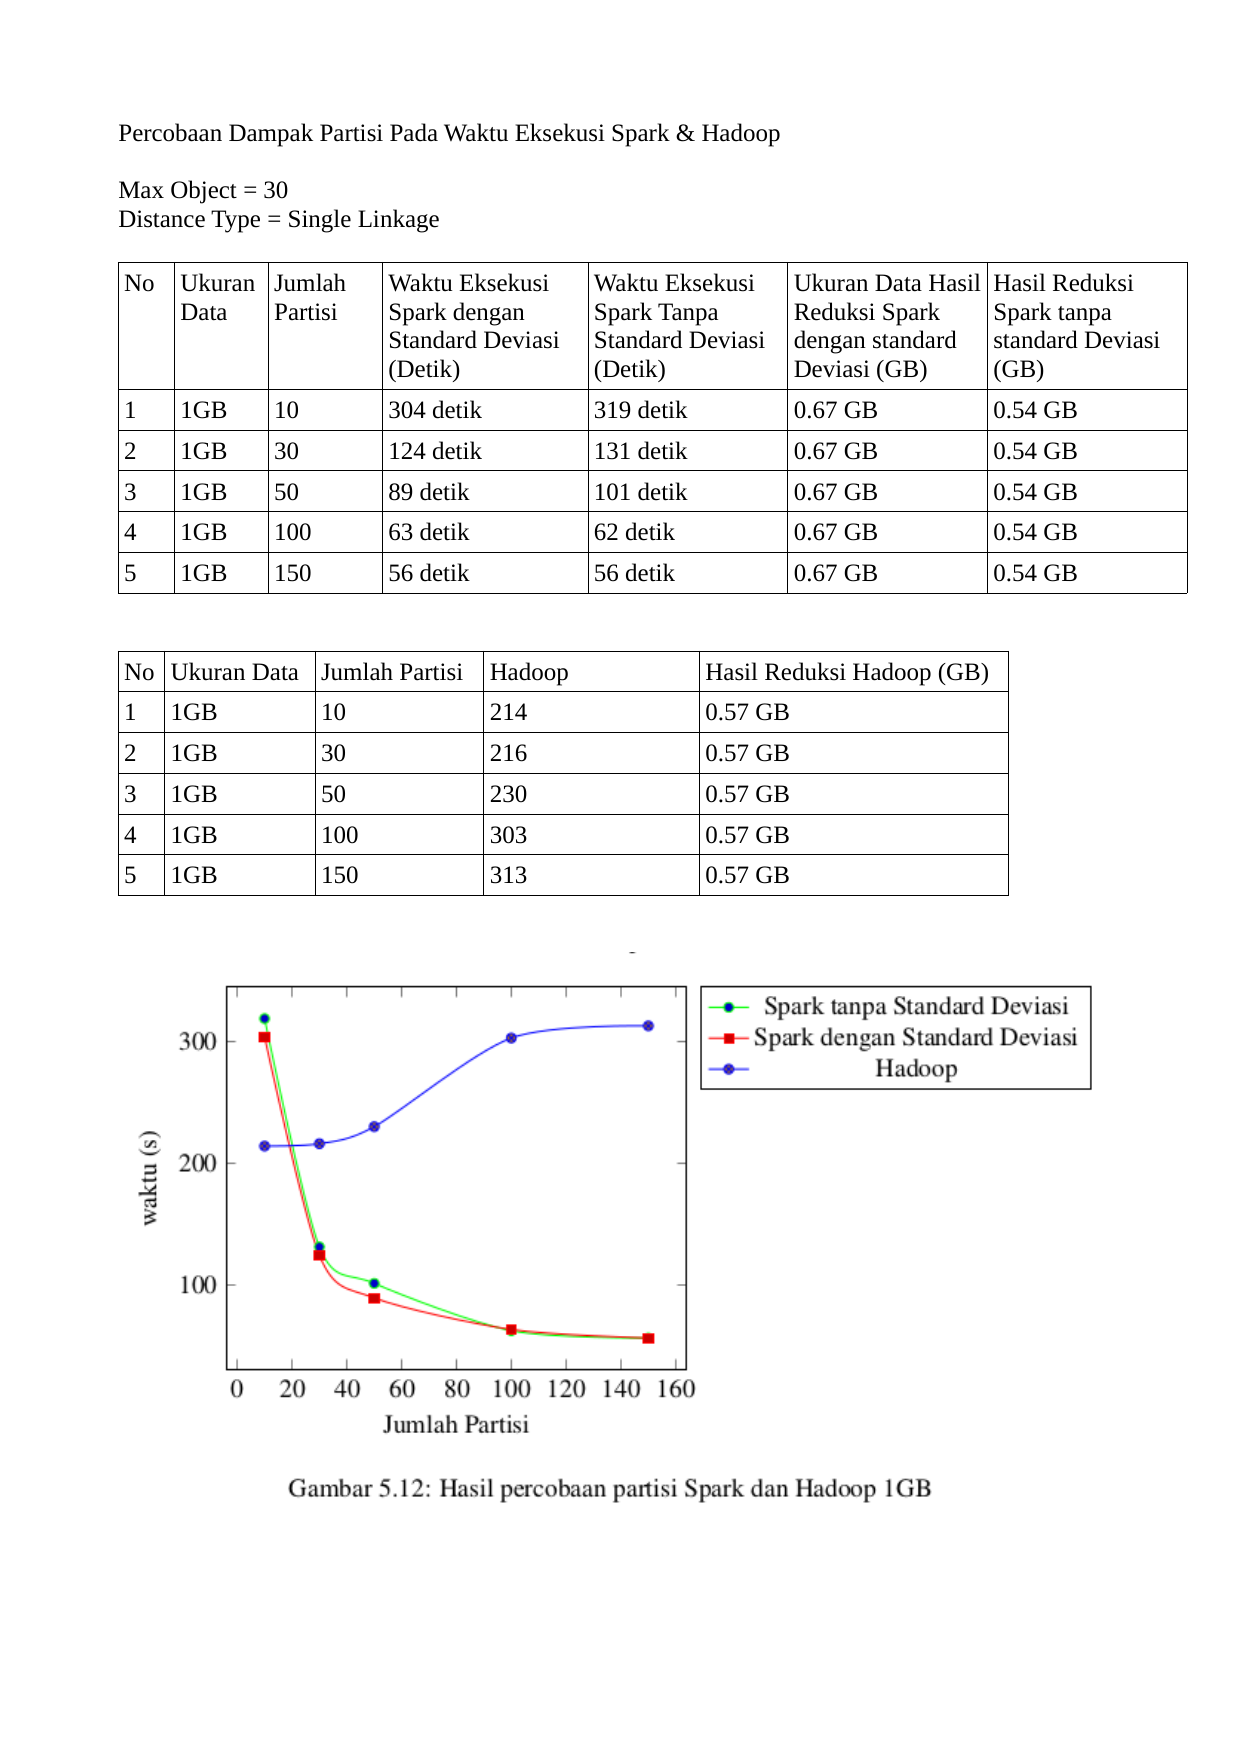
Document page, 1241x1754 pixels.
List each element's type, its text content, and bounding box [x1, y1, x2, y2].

table_header Hasil Reduksi Spark tanpa standard Deviasi (GB) [988, 263, 1187, 389]
table_cell 56 detik [383, 553, 588, 592]
table_cell 0.57 GB [700, 815, 1008, 854]
table_header Waktu Eksekusi Spark dengan Standard Deviasi (Detik) [383, 263, 588, 389]
table_cell 50 [316, 774, 483, 813]
table_cell 131 detik [589, 431, 787, 470]
table_cell 0.67 GB [788, 390, 987, 429]
table_cell 216 [484, 733, 699, 773]
text Max Object = 30 [118, 176, 1122, 204]
table_cell 3 [119, 471, 174, 511]
table_cell 101 detik [589, 471, 787, 511]
table_cell 10 [316, 692, 483, 732]
table_cell 1GB [165, 733, 315, 773]
table_cell 0.54 GB [988, 431, 1187, 470]
table_cell 150 [316, 855, 483, 895]
picture [118, 952, 1123, 1525]
table_header Ukuran Data [165, 652, 315, 691]
table_cell 1GB [165, 815, 315, 854]
table_cell 63 detik [383, 512, 588, 552]
table_cell 1GB [175, 471, 268, 511]
table_header Waktu Eksekusi Spark Tanpa Standard Deviasi (Detik) [589, 263, 787, 389]
table_header Jumlah Partisi [269, 263, 382, 389]
table_cell 1GB [175, 553, 268, 592]
table_cell 0.54 GB [988, 390, 1187, 429]
table_cell 1GB [165, 774, 315, 813]
table_cell 0.67 GB [788, 431, 987, 470]
table_cell 0.67 GB [788, 471, 987, 511]
table_cell 230 [484, 774, 699, 813]
table_cell 1GB [175, 431, 268, 470]
table_cell 2 [119, 733, 164, 773]
table_cell 10 [269, 390, 382, 429]
table_header No [119, 652, 164, 691]
table_cell 304 detik [383, 390, 588, 429]
table_cell 1 [119, 390, 174, 429]
table_cell 50 [269, 471, 382, 511]
table_cell 0.67 GB [788, 553, 987, 592]
table_cell 0.57 GB [700, 855, 1008, 895]
table_cell 0.54 GB [988, 553, 1187, 592]
table_cell 4 [119, 815, 164, 854]
text Distance Type = Single Linkage [118, 204, 1122, 233]
table_cell 30 [269, 431, 382, 470]
table_cell 313 [484, 855, 699, 895]
table_cell 0.57 GB [700, 774, 1008, 813]
table_cell 0.54 GB [988, 512, 1187, 552]
table_cell 0.67 GB [788, 512, 987, 552]
table_cell 5 [119, 553, 174, 592]
table_cell 319 detik [589, 390, 787, 429]
text Percobaan Dampak Partisi Pada Waktu Eksekusi Spark & Hadoop [118, 118, 1122, 147]
table_cell 2 [119, 431, 174, 470]
table_cell 89 detik [383, 471, 588, 511]
table_cell 4 [119, 512, 174, 552]
table_cell 62 detik [589, 512, 787, 552]
table_cell 100 [269, 512, 382, 552]
table_header No [119, 263, 174, 389]
table_cell 1GB [175, 390, 268, 429]
table_header Hadoop [484, 652, 699, 691]
table_header Ukuran Data [175, 263, 268, 389]
table_cell 1 [119, 692, 164, 732]
table_cell 0.57 GB [700, 692, 1008, 732]
table_cell 0.57 GB [700, 733, 1008, 773]
table_cell 3 [119, 774, 164, 813]
table_cell 1GB [165, 692, 315, 732]
table_cell 150 [269, 553, 382, 592]
table_header Ukuran Data Hasil Reduksi Spark dengan standard Deviasi (GB) [788, 263, 987, 389]
table_cell 214 [484, 692, 699, 732]
table_cell 1GB [165, 855, 315, 895]
table_cell 303 [484, 815, 699, 854]
table_cell 56 detik [589, 553, 787, 592]
table_header Jumlah Partisi [316, 652, 483, 691]
table_cell 124 detik [383, 431, 588, 470]
table_cell 100 [316, 815, 483, 854]
table_header Hasil Reduksi Hadoop (GB) [700, 652, 1008, 691]
table_cell 30 [316, 733, 483, 773]
table_cell 5 [119, 855, 164, 895]
table_cell 0.54 GB [988, 471, 1187, 511]
table_cell 1GB [175, 512, 268, 552]
